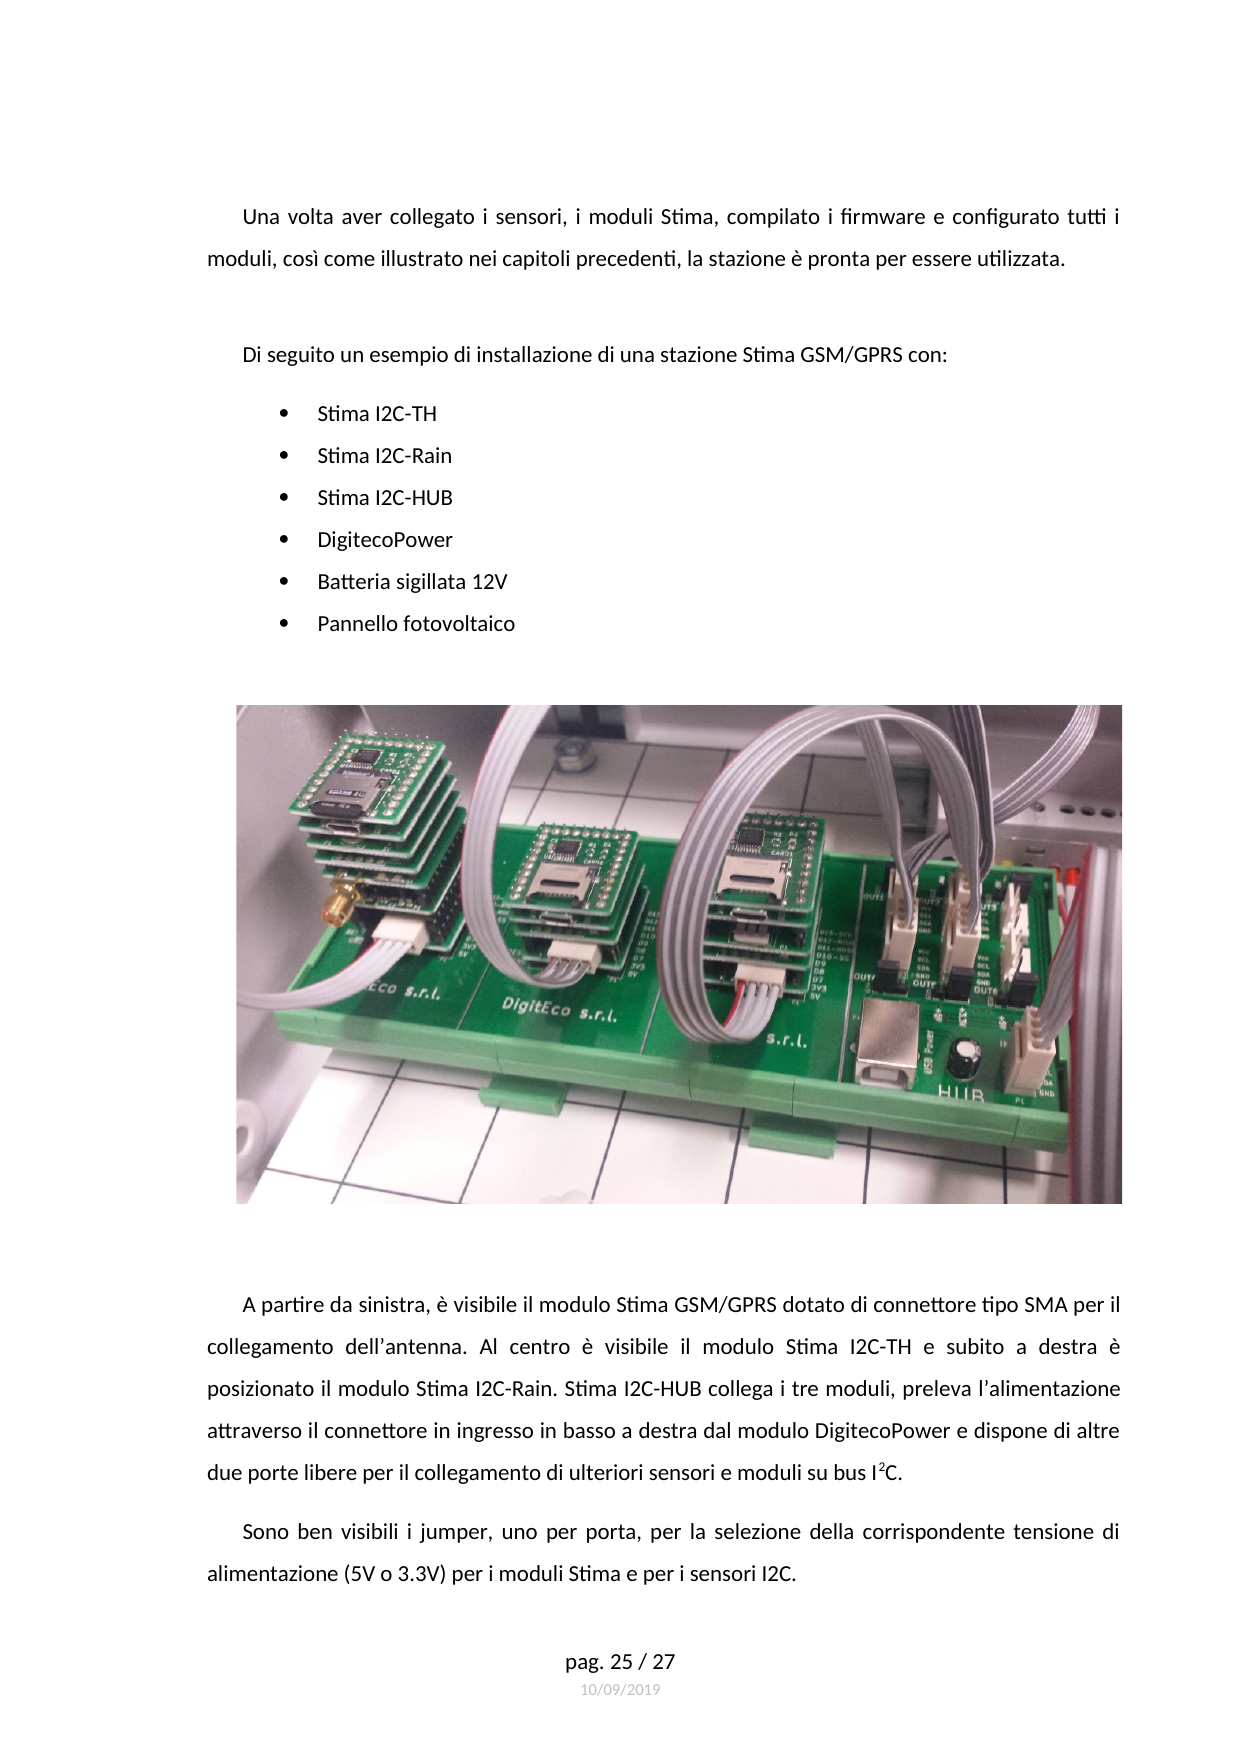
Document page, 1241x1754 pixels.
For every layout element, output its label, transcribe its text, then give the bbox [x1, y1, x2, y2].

list Pannello fotovoltaico [280, 609, 1122, 637]
text A partire da sinistra, è visibile il modulo Stima GSM/GPRS dotato di connettore tipo SMA per il collegamento dell’antenna. Al centro è visibile il modulo Stima I2C-TH e subito a destra è posizionato il modulo Stima I2C-Rain. Stima I2C-HUB collega i tre moduli, preleva l’alimentazione attraverso il connettore in ingresso in basso a destra dal modulo DigitecoPower e dispone di altre due porte libere per il collegamento di ulteriori sensori e moduli su bus I2C. [207, 1290, 1122, 1486]
list Stima I2C-TH [280, 399, 1122, 427]
text Sono ben visibili i jumper, uno per porta, per la selezione della corrispondente tensione di alimentazione (5V o 3.3V) per i moduli Stima e per i sensori I2C. [207, 1517, 1122, 1587]
text Di seguito un esempio di installazione di una stazione Stima GSM/GPRS con: [207, 341, 1122, 368]
list DigitecoPower [280, 525, 1122, 553]
picture [236, 705, 1123, 1204]
list Batteria sigillata 12V [280, 567, 1122, 595]
text Una volta aver collegato i sensori, i moduli Stima, compilato i firmware e configurato tutti i moduli, così come illustrato nei capitoli precedenti, la stazione è pronta per essere utilizzata. [207, 202, 1122, 272]
list Stima I2C-Rain [280, 441, 1122, 469]
list Stima I2C-HUB [280, 483, 1122, 511]
